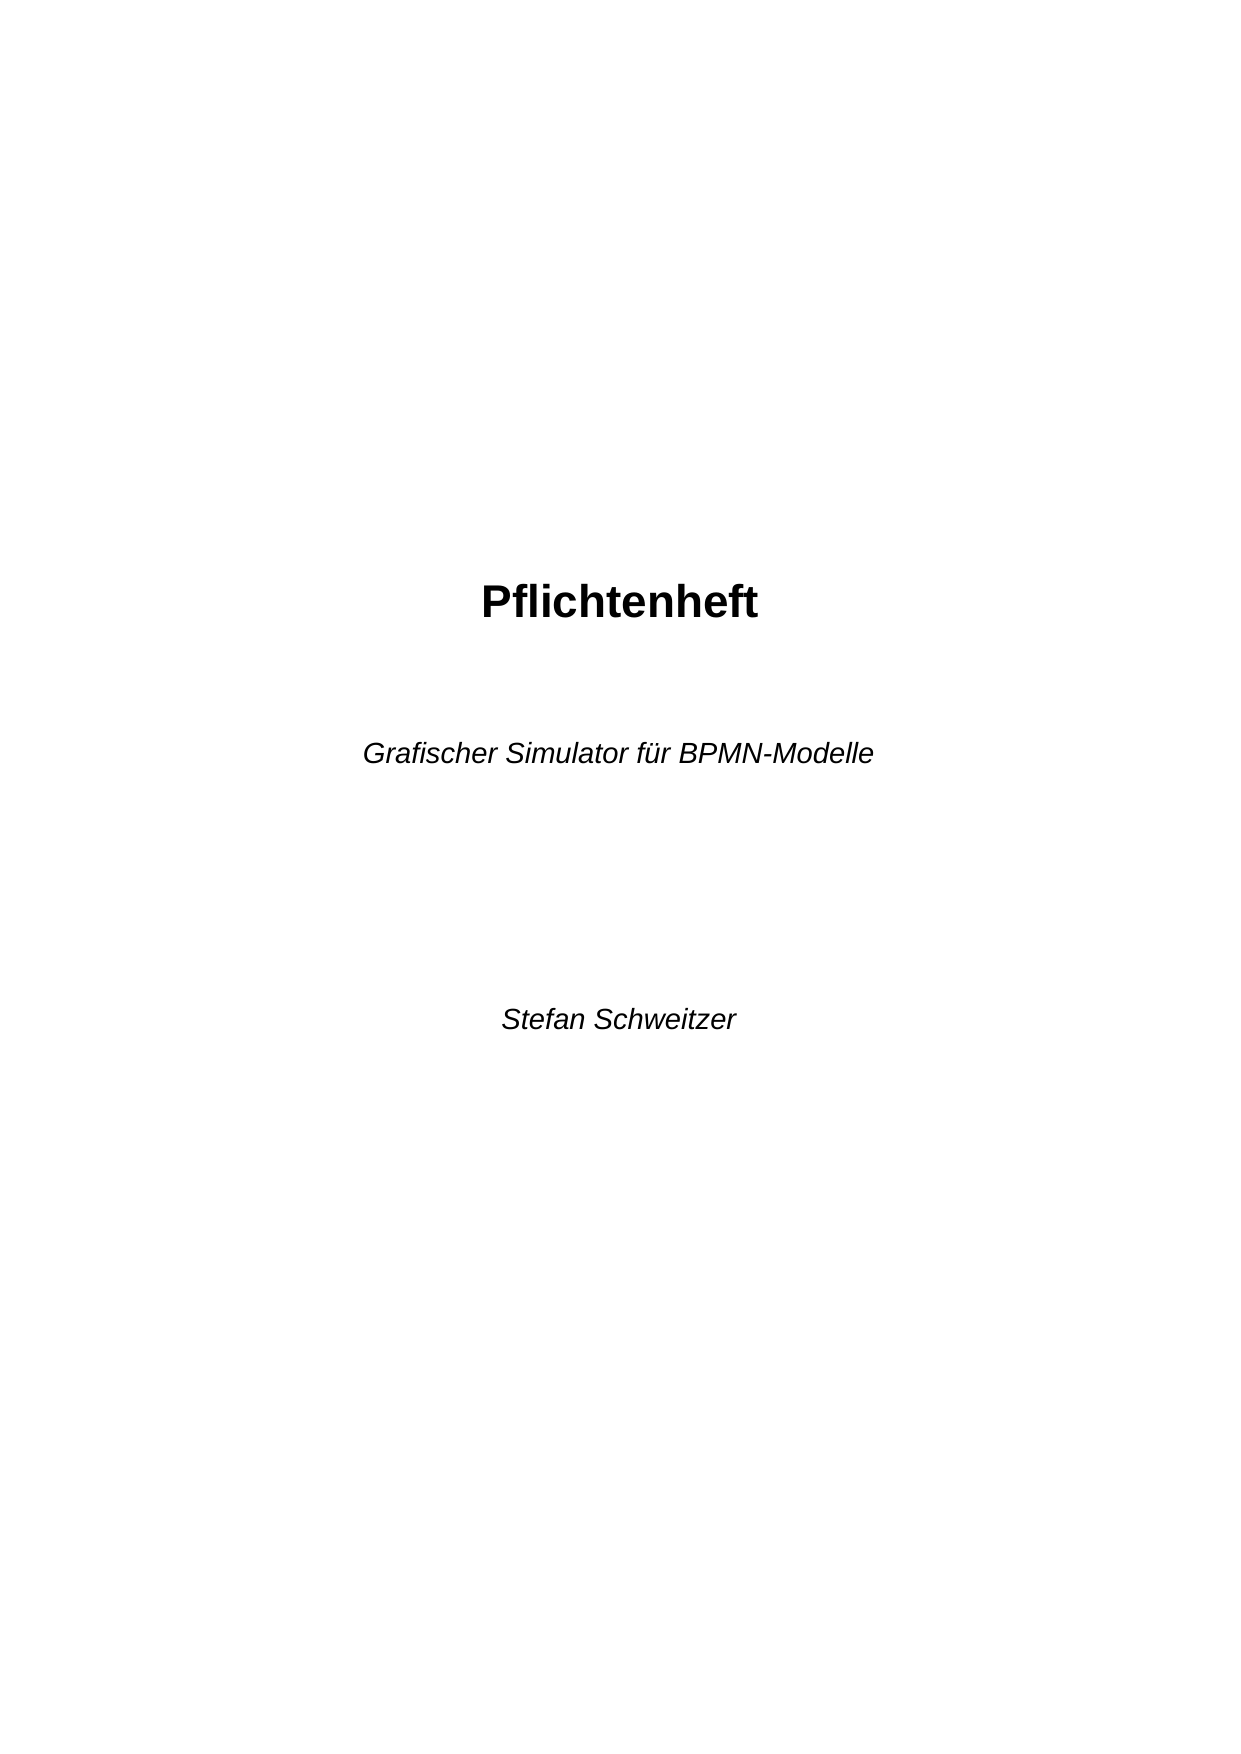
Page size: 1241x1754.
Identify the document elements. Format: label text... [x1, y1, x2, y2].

subtitle Grafischer Simulator für BPMN-Modelle [118, 736, 1122, 770]
title Pflichtenheft [118, 575, 1122, 628]
subtitle Stefan Schweitzer [118, 1002, 1122, 1036]
